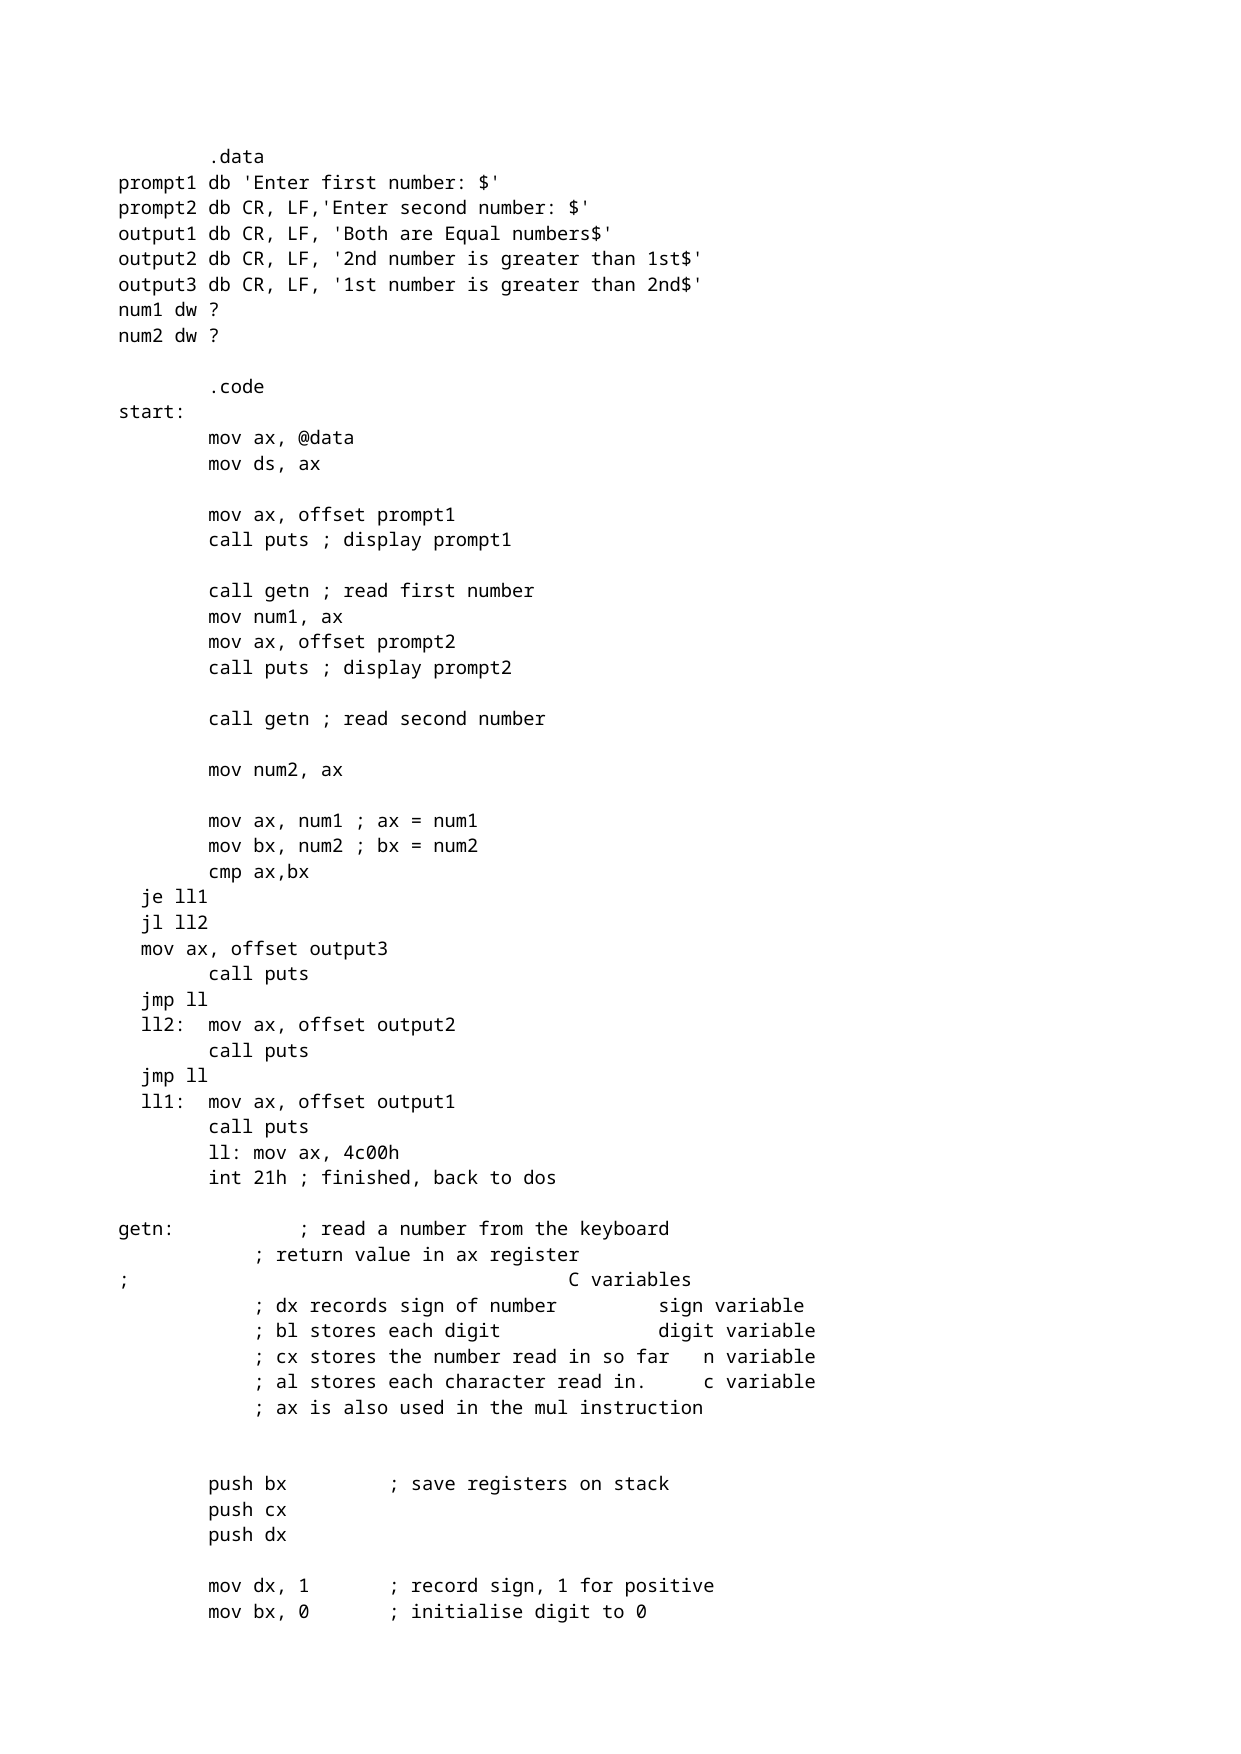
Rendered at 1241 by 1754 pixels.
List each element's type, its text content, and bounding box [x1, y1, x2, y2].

text ; al stores each character read in. c variable [118, 1369, 1122, 1394]
text mov ax, offset output3 [118, 935, 1122, 960]
text output1 db CR, LF, 'Both are Equal numbers$' [118, 220, 1122, 246]
text mov ax, offset prompt1 [118, 501, 1122, 526]
text ll: mov ax, 4c00h [118, 1139, 1122, 1164]
text call puts ; display prompt1 [118, 526, 1122, 552]
text output3 db CR, LF, '1st number is greater than 2nd$' [118, 271, 1122, 297]
text je ll1 [118, 884, 1122, 909]
text mov ax, num1 ; ax = num1 [118, 807, 1122, 833]
text getn: ; read a number from the keyboard [118, 1216, 1122, 1241]
text mov num2, ax [118, 756, 1122, 782]
text cmp ax,bx [118, 858, 1122, 884]
text push bx ; save registers on stack [118, 1471, 1122, 1496]
text jmp ll [118, 986, 1122, 1011]
text ; C variables [118, 1267, 1122, 1292]
text .data [118, 144, 1122, 169]
text call getn ; read first number [118, 577, 1122, 603]
text num1 dw ? [118, 297, 1122, 322]
text mov ax, @data [118, 424, 1122, 450]
text mov ax, offset prompt2 [118, 628, 1122, 654]
text start: [118, 399, 1122, 424]
text call puts [118, 960, 1122, 986]
text num2 dw ? [118, 322, 1122, 348]
text ; return value in ax register [118, 1241, 1122, 1267]
text mov num1, ax [118, 603, 1122, 628]
text ll1: mov ax, offset output1 [118, 1088, 1122, 1113]
text prompt1 db 'Enter first number: $' [118, 169, 1122, 195]
text jl ll2 [118, 909, 1122, 935]
text prompt2 db CR, LF,'Enter second number: $' [118, 195, 1122, 220]
text call puts [118, 1037, 1122, 1062]
text .code [118, 373, 1122, 399]
text call puts ; display prompt2 [118, 654, 1122, 679]
text jmp ll [118, 1062, 1122, 1088]
text mov bx, 0 ; initialise digit to 0 [118, 1598, 1122, 1624]
text ; cx stores the number read in so far n variable [118, 1343, 1122, 1369]
text push dx [118, 1522, 1122, 1547]
text ; bl stores each digit digit variable [118, 1318, 1122, 1343]
text ll2: mov ax, offset output2 [118, 1011, 1122, 1037]
text mov dx, 1 ; record sign, 1 for positive [118, 1573, 1122, 1598]
text output2 db CR, LF, '2nd number is greater than 1st$' [118, 246, 1122, 271]
text mov ds, ax [118, 450, 1122, 475]
text ; ax is also used in the mul instruction [118, 1394, 1122, 1420]
text mov bx, num2 ; bx = num2 [118, 833, 1122, 858]
text push cx [118, 1496, 1122, 1522]
text call getn ; read second number [118, 705, 1122, 731]
text call puts [118, 1113, 1122, 1139]
text int 21h ; finished, back to dos [118, 1164, 1122, 1190]
text ; dx records sign of number sign variable [118, 1292, 1122, 1318]
